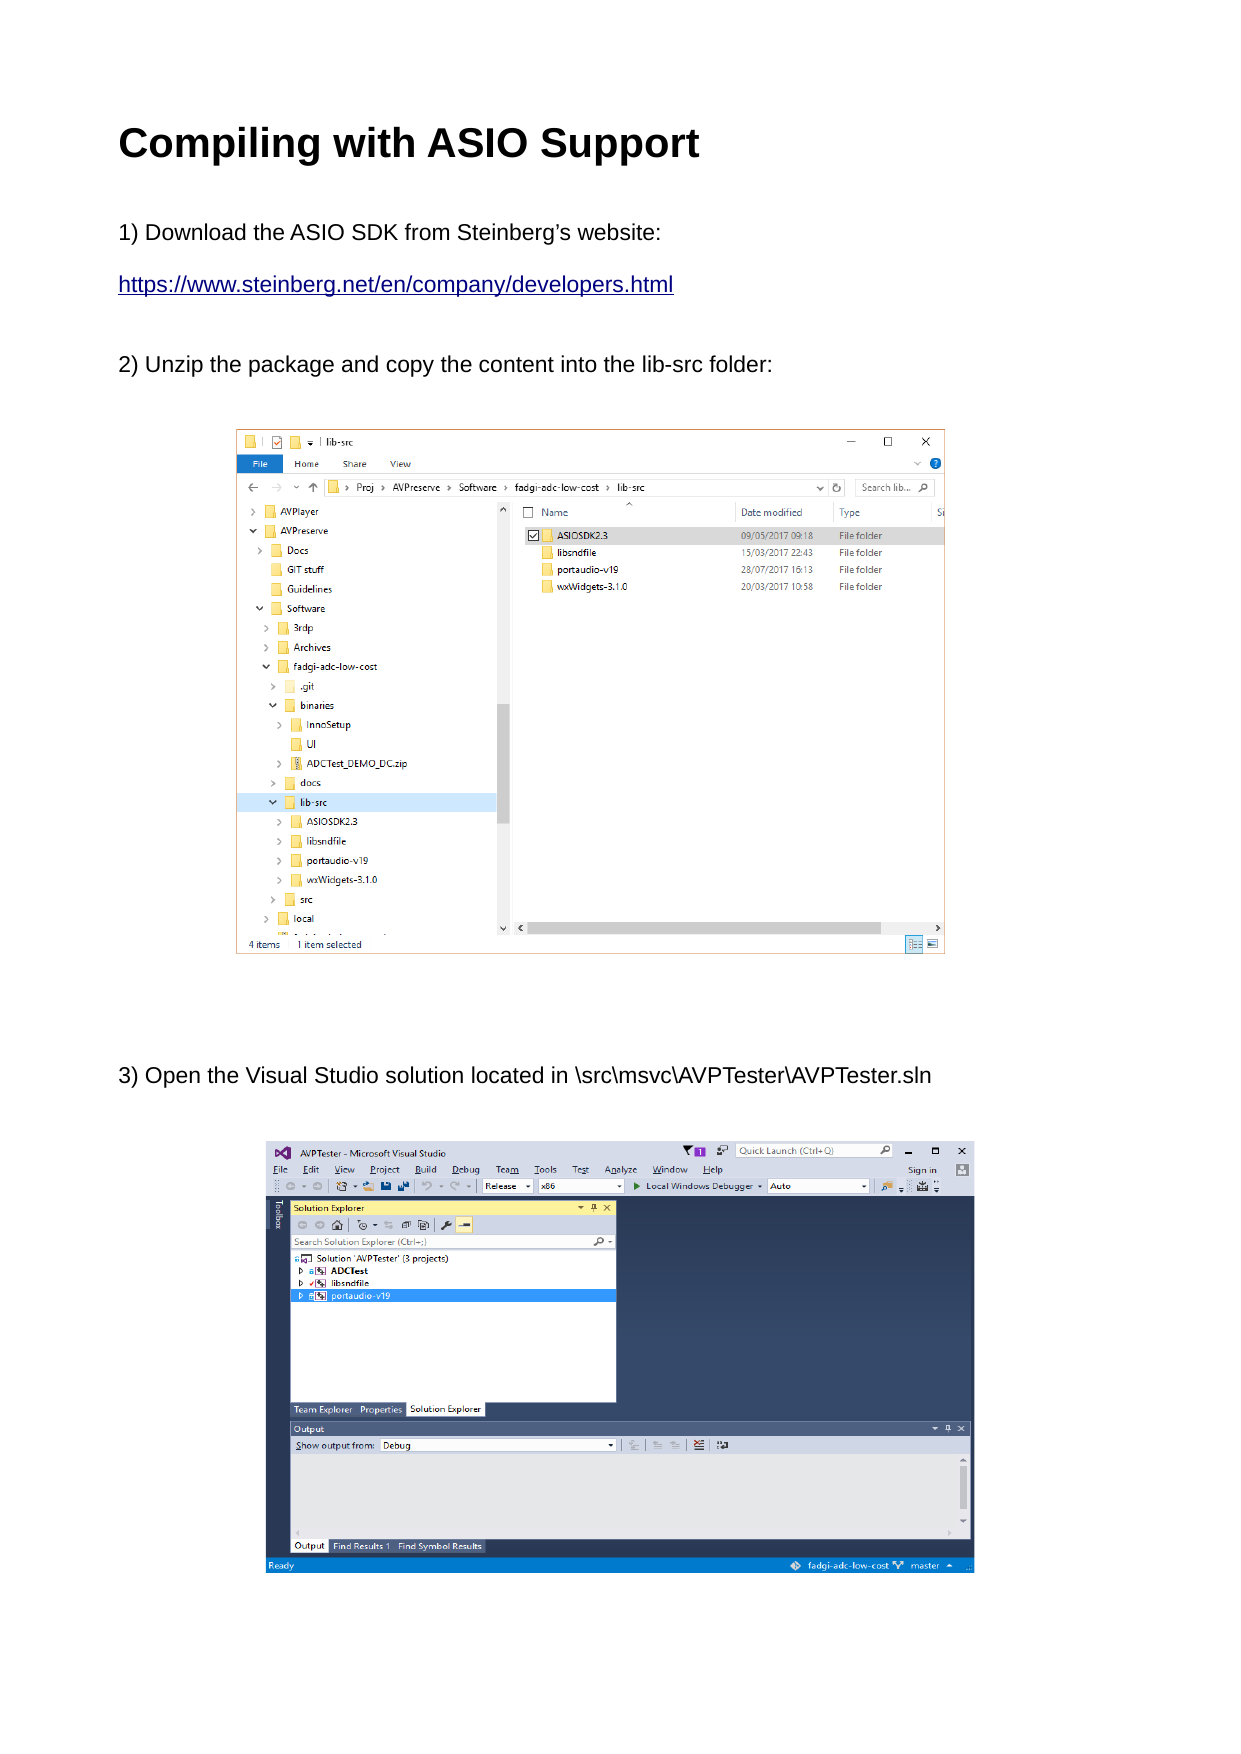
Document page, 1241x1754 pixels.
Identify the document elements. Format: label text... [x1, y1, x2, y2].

text 2) Unzip the package and copy the content into the lib-src folder: [118, 351, 1122, 377]
picture [236, 429, 945, 954]
text 3) Open the Visual Studio solution located in \src\msvc\AVPTester\AVPTester.sln [118, 1062, 1122, 1088]
text Compiling with ASIO Support [118, 118, 1122, 166]
text 1) Download the ASIO SDK from Steinberg’s website: [118, 219, 1122, 245]
picture [265, 1141, 975, 1573]
text https://www.steinberg.net/en/company/developers.html [118, 271, 1122, 298]
